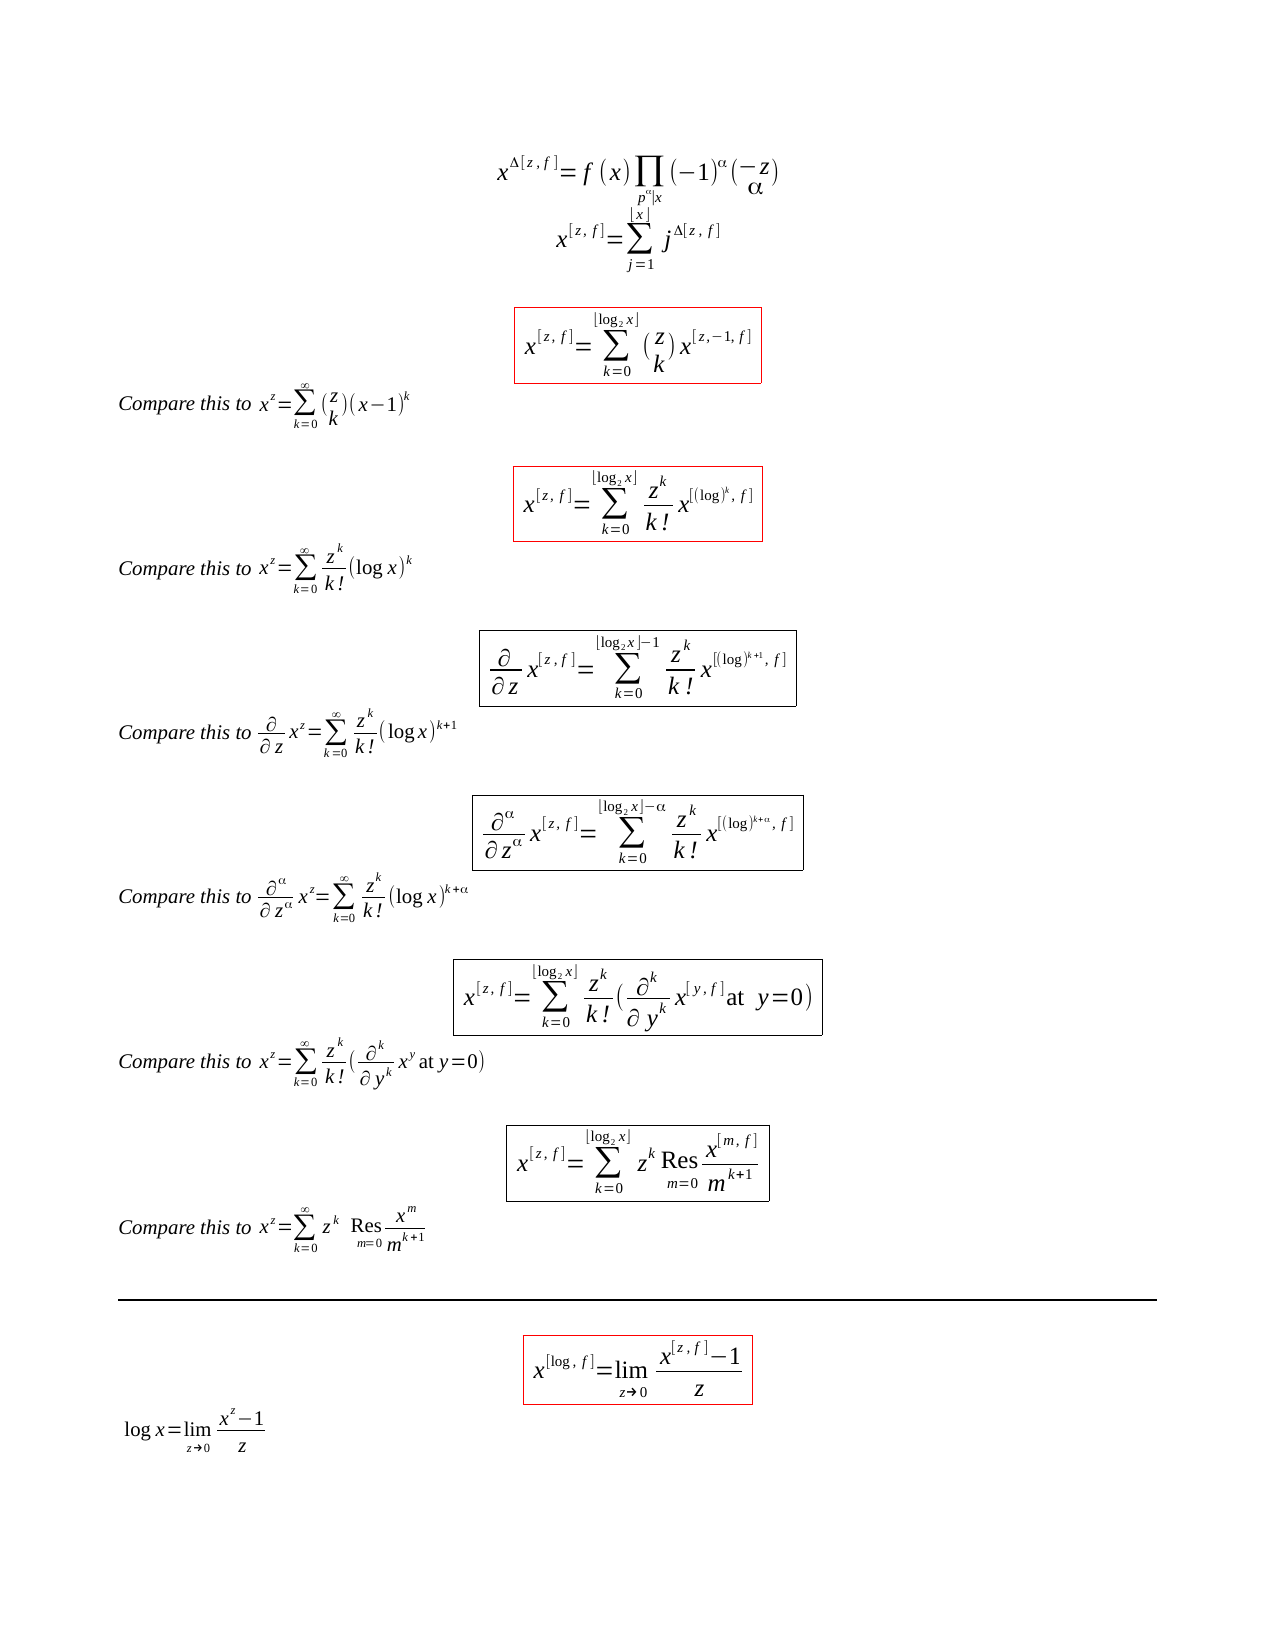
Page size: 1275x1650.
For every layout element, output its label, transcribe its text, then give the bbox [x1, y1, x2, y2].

text Compare this to [118, 706, 1157, 761]
text Compare this to [118, 1035, 1157, 1090]
text Compare this to [118, 383, 1157, 432]
text Compare this to [118, 870, 1157, 925]
text Compare this to [118, 542, 1157, 596]
text Compare this to [118, 1201, 1157, 1256]
